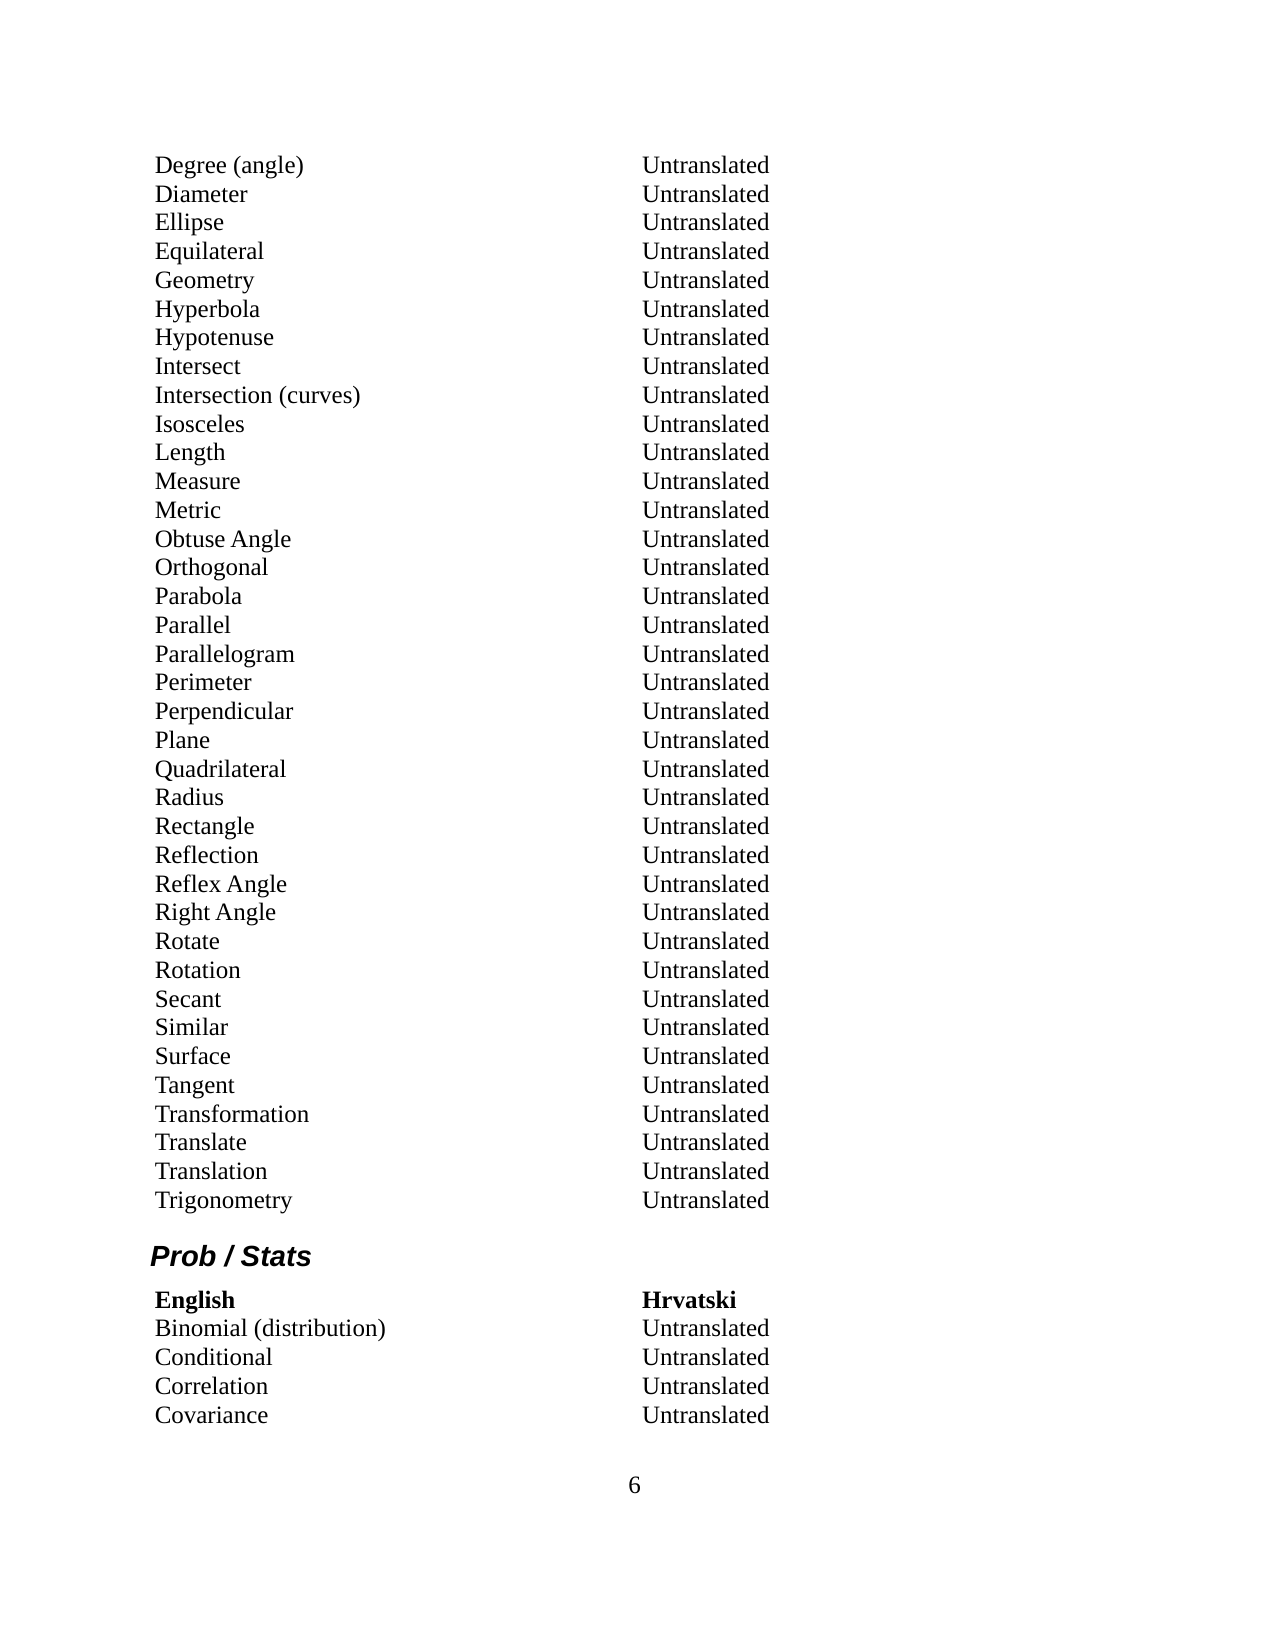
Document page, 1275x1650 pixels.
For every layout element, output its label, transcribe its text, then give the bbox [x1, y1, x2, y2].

table_cell Untranslated [638, 236, 1125, 265]
table_cell Untranslated [638, 179, 1125, 207]
table_cell Reflection [150, 840, 637, 869]
table_cell Untranslated [638, 1013, 1125, 1041]
table_cell Radius [150, 783, 637, 811]
table_cell Untranslated [638, 869, 1125, 897]
table_cell Untranslated [638, 553, 1125, 581]
table_cell Untranslated [638, 524, 1125, 552]
table_cell Similar [150, 1013, 637, 1041]
table_cell Parallelogram [150, 639, 637, 667]
table_cell Untranslated [638, 208, 1125, 236]
table_cell Hypotenuse [150, 323, 637, 351]
table_cell Obtuse Angle [150, 524, 637, 552]
table_cell Covariance [150, 1400, 637, 1428]
table_header Hrvatski [638, 1285, 1125, 1313]
table_cell Isosceles [150, 409, 637, 437]
table_cell Rotate [150, 926, 637, 955]
table_cell Untranslated [638, 1156, 1125, 1185]
table_cell Rectangle [150, 811, 637, 840]
table_cell Untranslated [638, 668, 1125, 696]
table_cell Reflex Angle [150, 869, 637, 897]
table_cell Plane [150, 725, 637, 754]
table_cell Untranslated [638, 150, 1125, 179]
table_cell Orthogonal [150, 553, 637, 581]
table_cell Quadrilateral [150, 754, 637, 782]
table_cell Untranslated [638, 409, 1125, 437]
table_cell Geometry [150, 265, 637, 294]
table_cell Untranslated [638, 438, 1125, 466]
table_cell Metric [150, 495, 637, 524]
table_cell Conditional [150, 1342, 637, 1371]
table_cell Translate [150, 1128, 637, 1156]
table_cell Surface [150, 1041, 637, 1070]
table_cell Tangent [150, 1070, 637, 1099]
table_cell Translation [150, 1156, 637, 1185]
table_cell Transformation [150, 1099, 637, 1127]
table_cell Untranslated [638, 639, 1125, 667]
table_cell Untranslated [638, 1128, 1125, 1156]
table_cell Untranslated [638, 1099, 1125, 1127]
table_cell Untranslated [638, 1400, 1125, 1428]
table_cell Parabola [150, 581, 637, 610]
table_cell Ellipse [150, 208, 637, 236]
table_cell Untranslated [638, 754, 1125, 782]
table_cell Trigonometry [150, 1185, 637, 1214]
table_cell Untranslated [638, 926, 1125, 955]
table_cell Untranslated [638, 294, 1125, 322]
table_cell Untranslated [638, 380, 1125, 409]
table_cell Untranslated [638, 1185, 1125, 1214]
table_cell Right Angle [150, 898, 637, 926]
table_cell Untranslated [638, 783, 1125, 811]
table_cell Length [150, 438, 637, 466]
table_cell Degree (angle) [150, 150, 637, 179]
table_cell Perpendicular [150, 696, 637, 725]
table_cell Untranslated [638, 811, 1125, 840]
table_cell Untranslated [638, 495, 1125, 524]
table_cell Parallel [150, 610, 637, 639]
table_cell Measure [150, 466, 637, 495]
table_cell Rotation [150, 955, 637, 984]
table_cell Untranslated [638, 466, 1125, 495]
table_cell Untranslated [638, 1342, 1125, 1371]
table_cell Equilateral [150, 236, 637, 265]
table_cell Untranslated [638, 898, 1125, 926]
table_cell Untranslated [638, 1041, 1125, 1070]
table_cell Untranslated [638, 696, 1125, 725]
subtitle Prob / Stats [150, 1239, 1125, 1272]
table_cell Secant [150, 984, 637, 1012]
table_cell Untranslated [638, 725, 1125, 754]
table_cell Hyperbola [150, 294, 637, 322]
table_cell Correlation [150, 1371, 637, 1400]
table_cell Untranslated [638, 984, 1125, 1012]
table_cell Untranslated [638, 1314, 1125, 1342]
table_cell Intersect [150, 351, 637, 380]
table_cell Perimeter [150, 668, 637, 696]
table_cell Untranslated [638, 610, 1125, 639]
table_cell Untranslated [638, 265, 1125, 294]
table_cell Untranslated [638, 351, 1125, 380]
table_cell Untranslated [638, 1371, 1125, 1400]
table_cell Diameter [150, 179, 637, 207]
table_cell Untranslated [638, 955, 1125, 984]
table_cell Untranslated [638, 840, 1125, 869]
table_cell Untranslated [638, 581, 1125, 610]
table_cell Intersection (curves) [150, 380, 637, 409]
table_cell Untranslated [638, 1070, 1125, 1099]
table_header English [150, 1285, 637, 1313]
table_cell Binomial (distribution) [150, 1314, 637, 1342]
table_cell Untranslated [638, 323, 1125, 351]
